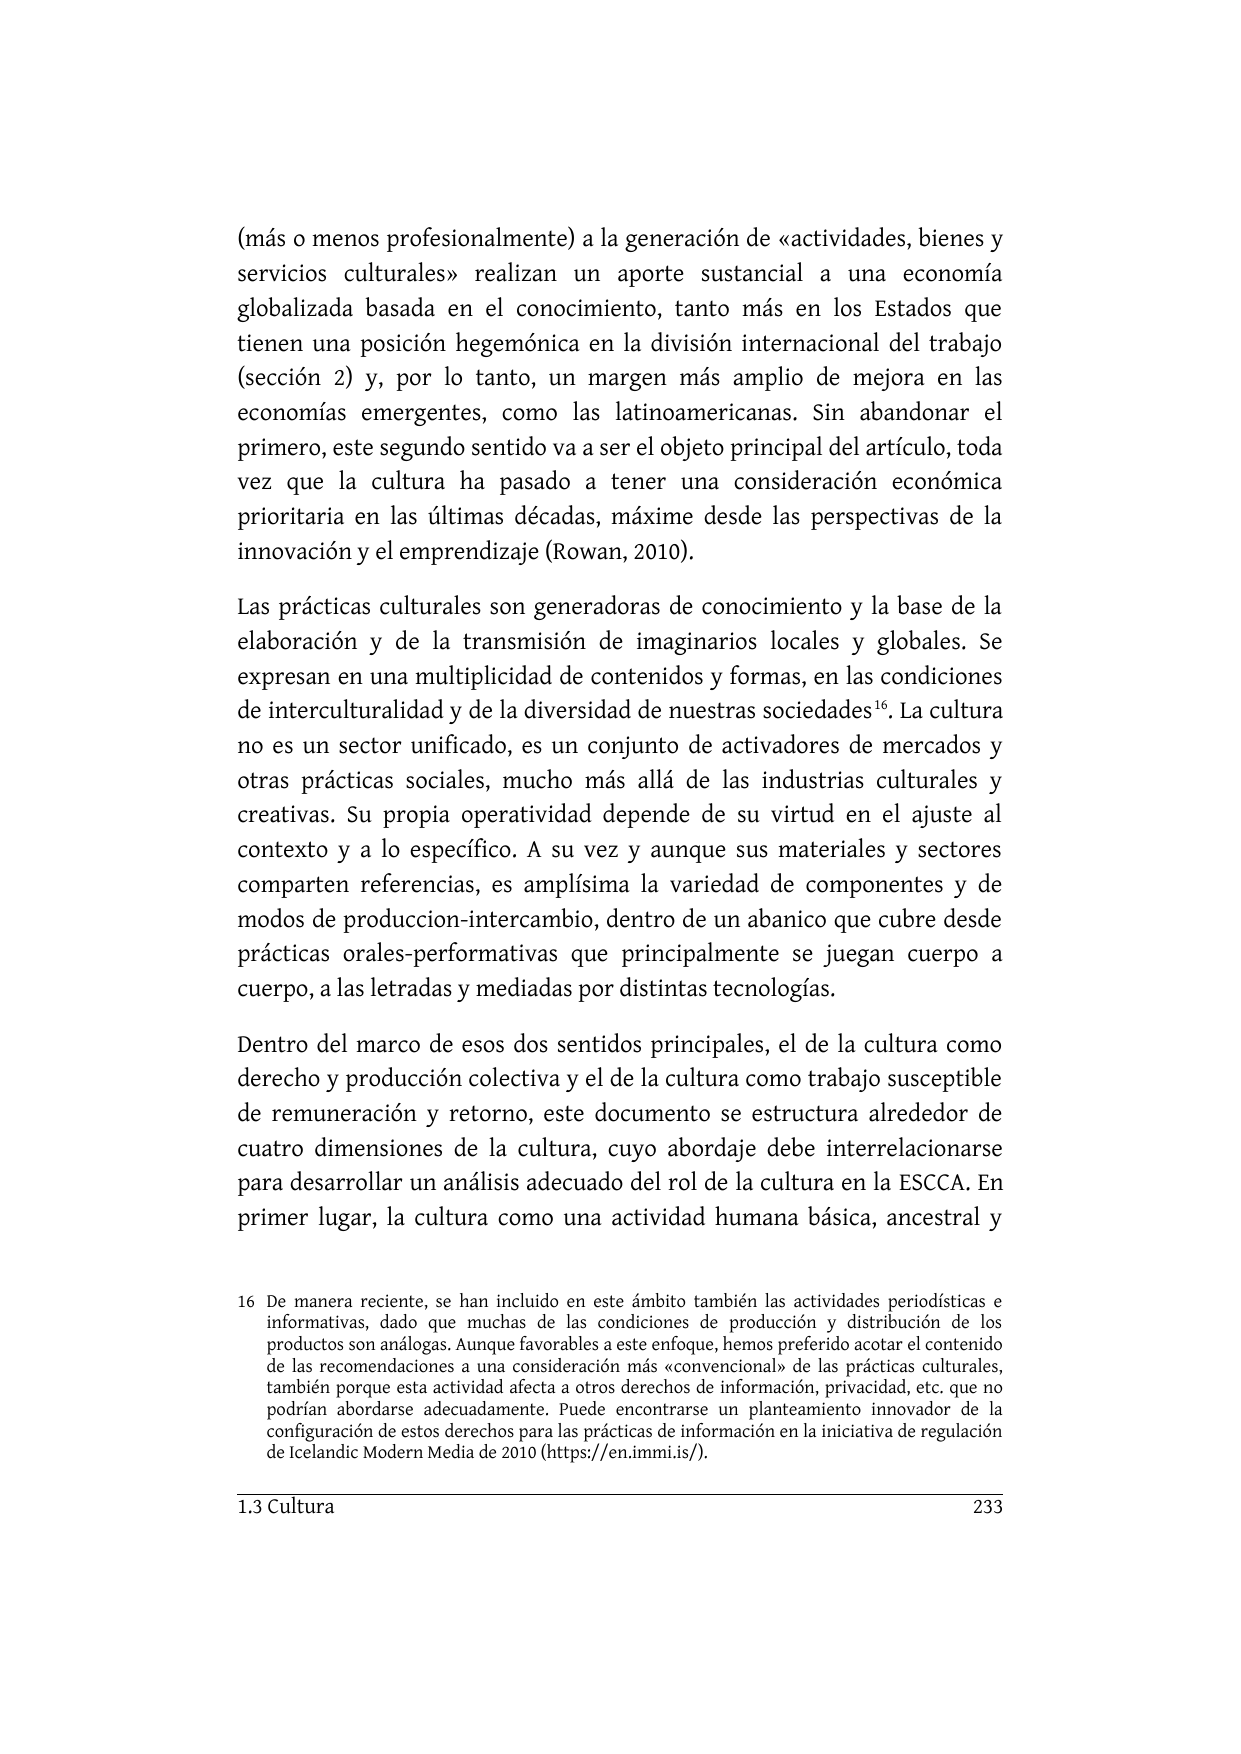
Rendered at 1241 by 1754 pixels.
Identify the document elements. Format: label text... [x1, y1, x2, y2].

text De manera reciente, se han incluido en este ámbito también las actividades periodísticas e informativas, dado que muchas de las condiciones de producción y distribución de los productos son análogas. Aunque favorables a este enfoque, hemos preferido acotar el contenido de las recomendaciones a una consideración más «convencional» de las prácticas culturales, también porque esta actividad afecta a otros derechos de información, privacidad, etc. que no podrían abordarse adecuadamente. Puede encontrarse un planteamiento innovador de la configuración de estos derechos para las prácticas de información en la iniciativa de regulación de Icelandic Modern Media de 2010 (https://en.immi.is/). [237, 1291, 1003, 1464]
text (más o menos profesionalmente) a la generación de «actividades, bienes y servicios culturales» realizan un aporte sustancial a una economía globalizada basada en el conocimiento, tanto más en los Estados que tienen una posición hegemónica en la división internacional del trabajo (sección 2) y, por lo tanto, un margen más amplio de mejora en las economías emergentes, como las latinoamericanas. Sin abandonar el primero, este segundo sentido va a ser el objeto principal del artículo, toda vez que la cultura ha pasado a tener una consideración económica prioritaria en las últimas décadas, máxime desde las perspectivas de la innovación y el emprendizaje (Rowan, 2010). [237, 225, 1003, 566]
text Dentro del marco de esos dos sentidos principales, el de la cultura como derecho y producción colectiva y el de la cultura como trabajo susceptible de remuneración y retorno, este documento se estructura alrededor de cuatro dimensiones de la cultura, cuyo abordaje debe interrelacionarse para desarrollar un análisis adecuado del rol de la cultura en la ESCCA. En primer lugar, la cultura como una actividad humana básica, ancestral y [237, 1030, 1003, 1233]
text Las prácticas culturales son generadoras de conocimiento y la base de la elaboración y de la transmisión de imaginarios locales y globales. Se expresan en una multiplicidad de contenidos y formas, en las condiciones de interculturalidad y de la diversidad de nuestras sociedades. La cultura no es un sector unificado, es un conjunto de activadores de mercados y otras prácticas sociales, mucho más allá de las industrias culturales y creativas. Su propia operatividad depende de su virtud en el ajuste al contexto y a lo específico. A su vez y aunque sus materiales y sectores comparten referencias, es amplísima la variedad de componentes y de modos de produccion-intercambio, dentro de un abanico que cubre desde prácticas orales-performativas que principalmente se juegan cuerpo a cuerpo, a las letradas y mediadas por distintas tecnologías. [237, 593, 1003, 1003]
